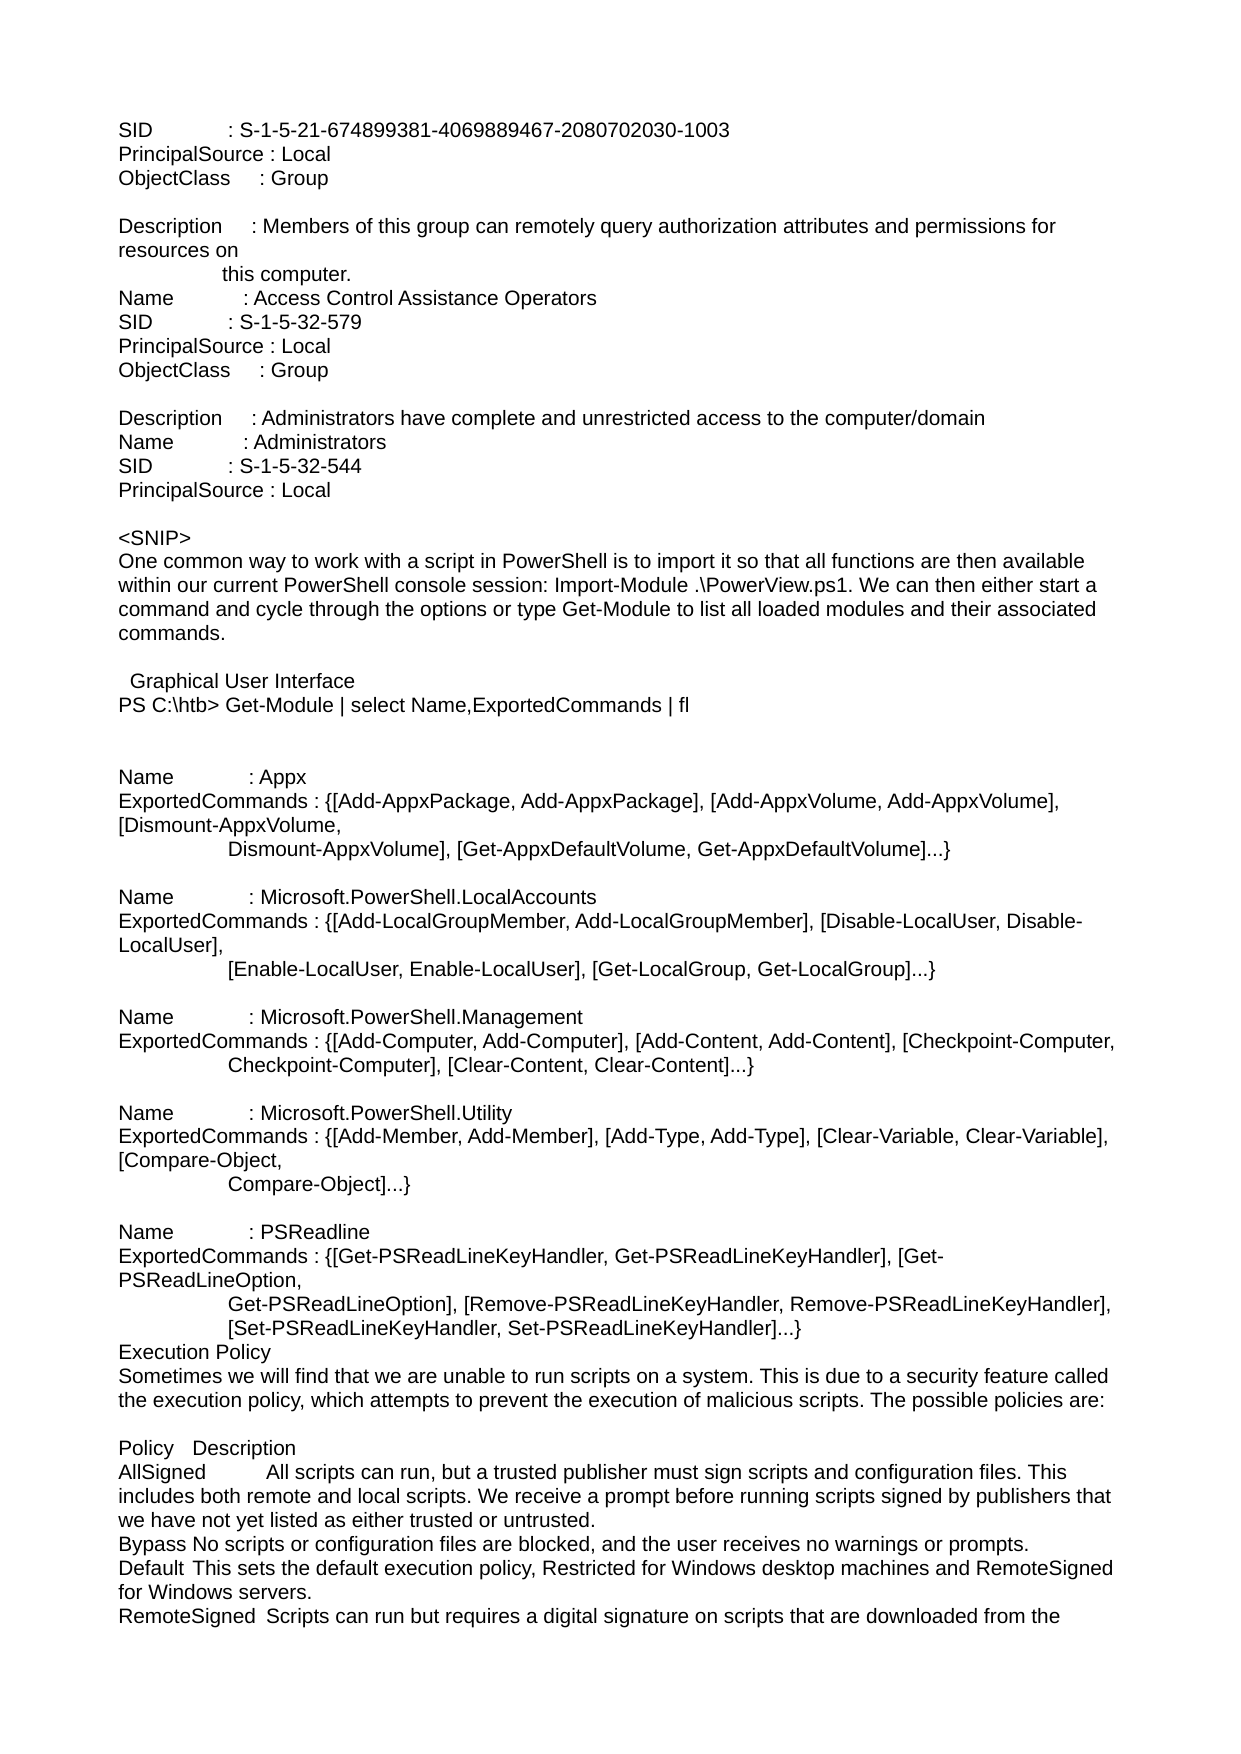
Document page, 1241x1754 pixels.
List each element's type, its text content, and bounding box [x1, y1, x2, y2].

text ObjectClass : Group [118, 166, 1122, 190]
text Policy Description [118, 1436, 1122, 1460]
text ExportedCommands : {[Add-LocalGroupMember, Add-LocalGroupMember], [Disable-LocalUser, Disable-LocalUser], [118, 909, 1122, 957]
text ExportedCommands : {[Add-AppxPackage, Add-AppxPackage], [Add-AppxVolume, Add-AppxVolume], [Dismount-AppxVolume, [118, 789, 1122, 837]
text Name : Microsoft.PowerShell.LocalAccounts [118, 885, 1122, 909]
text PrincipalSource : Local [118, 142, 1122, 166]
text Dismount-AppxVolume], [Get-AppxDefaultVolume, Get-AppxDefaultVolume]...} [118, 837, 1122, 861]
text Get-PSReadLineOption], [Remove-PSReadLineKeyHandler, Remove-PSReadLineKeyHandler], [118, 1292, 1122, 1316]
text Compare-Object]...} [118, 1172, 1122, 1196]
text RemoteSigned Scripts can run but requires a digital signature on scripts that are downloaded from the [118, 1603, 1122, 1627]
text SID : S-1-5-21-674899381-4069889467-2080702030-1003 [118, 118, 1122, 142]
text Name : Microsoft.PowerShell.Management [118, 1004, 1122, 1028]
text Name : Microsoft.PowerShell.Utility [118, 1100, 1122, 1124]
text Default This sets the default execution policy, Restricted for Windows desktop machines and RemoteSigned for Windows servers. [118, 1556, 1122, 1603]
text PrincipalSource : Local [118, 334, 1122, 358]
text this computer. [118, 262, 1122, 286]
text ObjectClass : Group [118, 358, 1122, 382]
text One common way to work with a script in PowerShell is to import it so that all functions are then available within our current PowerShell console session: Import-Module .\PowerView.ps1. We can then either start a command and cycle through the options or type Get-Module to list all loaded modules and their associated commands. [118, 549, 1122, 645]
text SID : S-1-5-32-579 [118, 310, 1122, 334]
text Bypass No scripts or configuration files are blocked, and the user receives no warnings or prompts. [118, 1532, 1122, 1556]
text [Enable-LocalUser, Enable-LocalUser], [Get-LocalGroup, Get-LocalGroup]...} [118, 957, 1122, 981]
text [Set-PSReadLineKeyHandler, Set-PSReadLineKeyHandler]...} [118, 1316, 1122, 1340]
text SID : S-1-5-32-544 [118, 453, 1122, 477]
text Checkpoint-Computer], [Clear-Content, Clear-Content]...} [118, 1052, 1122, 1076]
text Name : Access Control Assistance Operators [118, 286, 1122, 310]
text Execution Policy [118, 1340, 1122, 1364]
text <SNIP> [118, 525, 1122, 549]
text Sometimes we will find that we are unable to run scripts on a system. This is due to a security feature called the execution policy, which attempts to prevent the execution of malicious scripts. The possible policies are: [118, 1364, 1122, 1412]
text Name : PSReadline [118, 1220, 1122, 1244]
text PS C:\htb> Get-Module | select Name,ExportedCommands | fl [118, 693, 1122, 717]
text AllSigned All scripts can run, but a trusted publisher must sign scripts and configuration files. This includes both remote and local scripts. We receive a prompt before running scripts signed by publishers that we have not yet listed as either trusted or untrusted. [118, 1460, 1122, 1532]
text Description : Members of this group can remotely query authorization attributes and permissions for resources on [118, 214, 1122, 262]
text ExportedCommands : {[Get-PSReadLineKeyHandler, Get-PSReadLineKeyHandler], [Get-PSReadLineOption, [118, 1244, 1122, 1292]
text PrincipalSource : Local [118, 477, 1122, 501]
text Graphical User Interface [118, 669, 1122, 693]
text ExportedCommands : {[Add-Member, Add-Member], [Add-Type, Add-Type], [Clear-Variable, Clear-Variable], [Compare-Object, [118, 1124, 1122, 1172]
text Name : Administrators [118, 429, 1122, 453]
text Name : Appx [118, 765, 1122, 789]
text Description : Administrators have complete and unrestricted access to the computer/domain [118, 406, 1122, 429]
text ExportedCommands : {[Add-Computer, Add-Computer], [Add-Content, Add-Content], [Checkpoint-Computer, [118, 1028, 1122, 1052]
